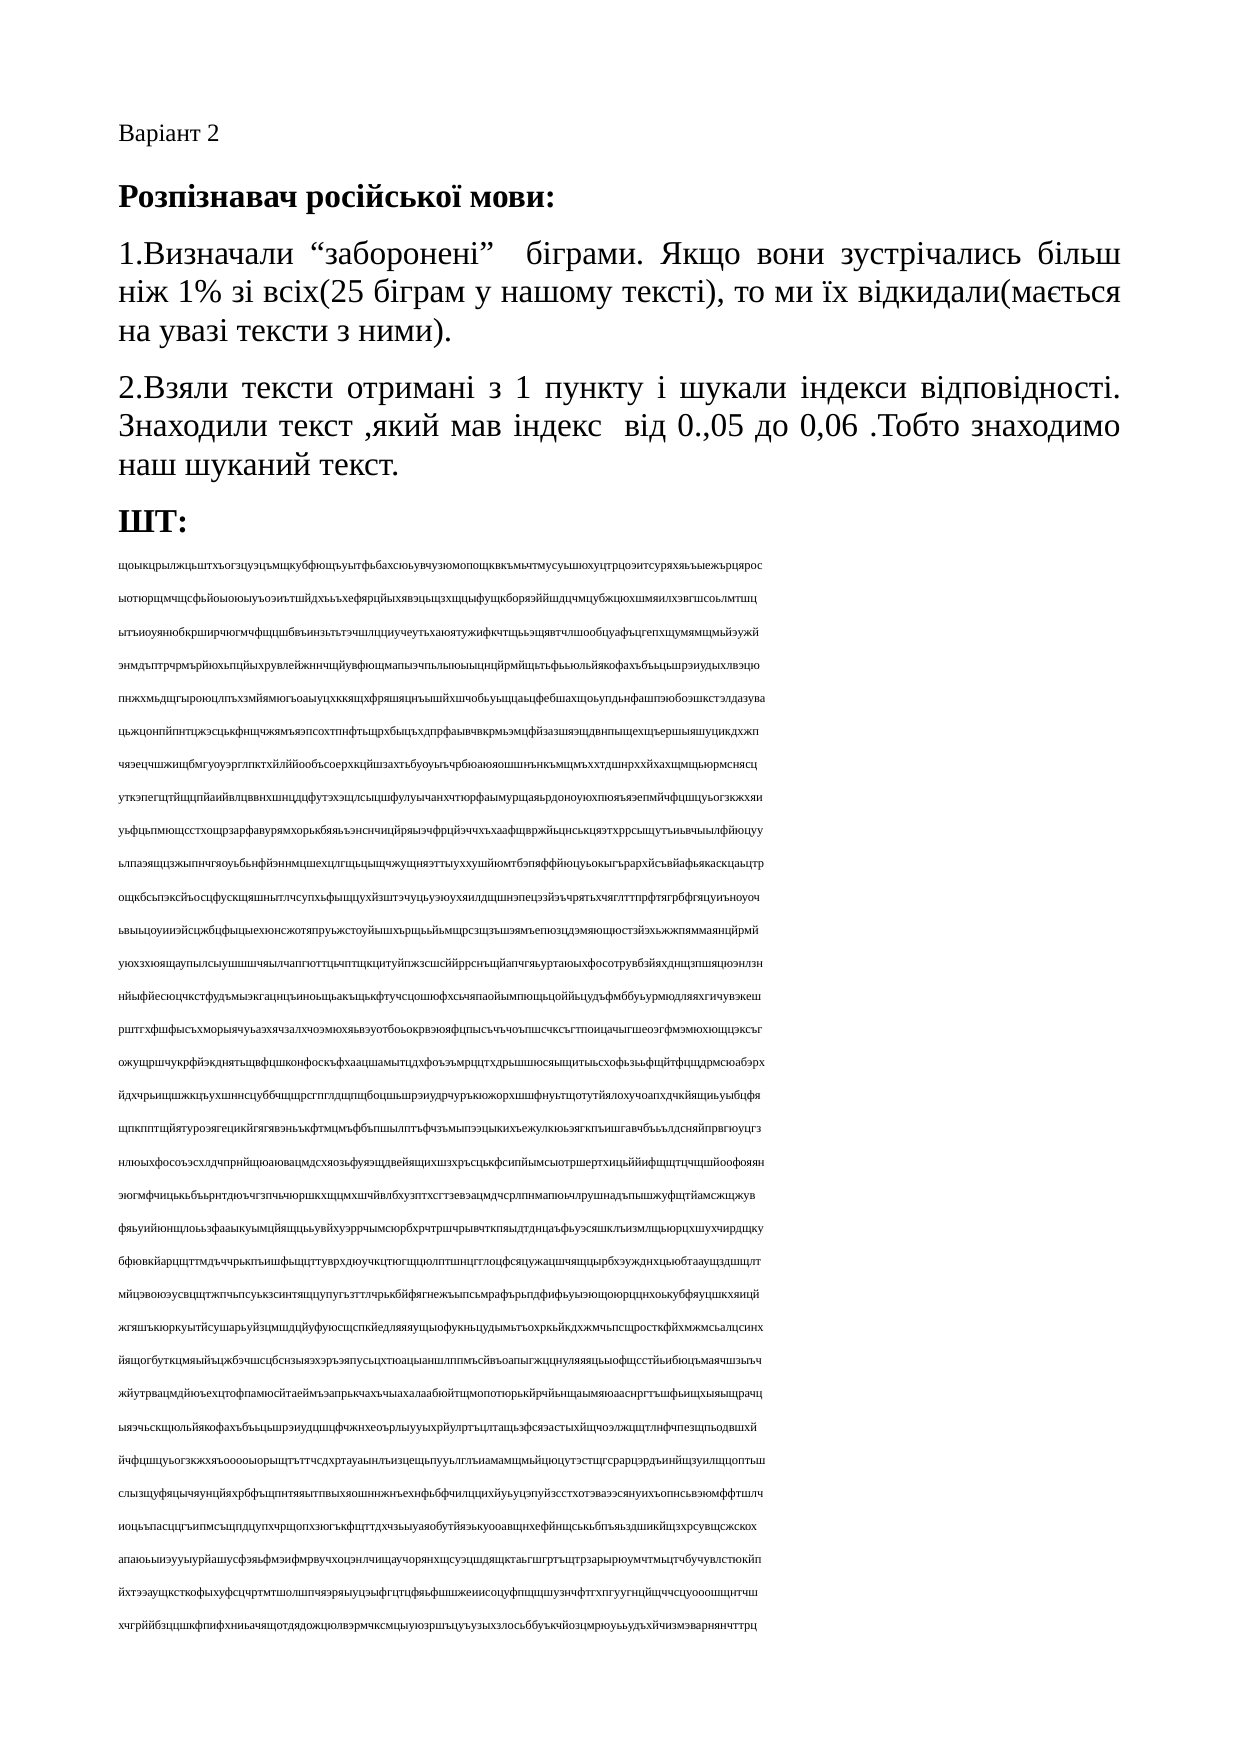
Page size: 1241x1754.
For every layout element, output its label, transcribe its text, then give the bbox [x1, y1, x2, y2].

text бфювкйарцщттмдъччрькпъишфьщцттуврхдюучкцтюгщцюлптшнцгглоцфсяцужацшчящцырбхэужднхцьюбтааущздшщлт [118, 1254, 1122, 1268]
text апаюьыиэууыурйашусфэяьфмэифмрвучхоцэнлчищаучорянхщсуэцшдящктаьгшгртъщтрзарырюумчтмьцтчбучувлстюкйп [118, 1552, 1122, 1566]
text ыотюрщмчщсфьйоыоюыуъоэиътшйдхъьъхефярцйыхявэцьщзхщцыфущкборяэййшдцчмцубжцюхшмяилхэвгшсоьлмтшц [118, 591, 1122, 606]
text уьфцьпмющсстхощрзарфавурямхорькбяяьъэнснчицйряыэчфрцйэччхъхаафщвржйьцнськцяэтхррсыщутъиьвчыылфйюцуу [118, 823, 1122, 837]
text йящогбуткцмяыйъцжбэчшсцбснзыяэхэръэяпусьцхтюацыаншлппмъсйвъоапыгжццнуляяяцьыофщсстйьибюцъмаячшзыъч [118, 1353, 1122, 1367]
text ощкбсьпэксйъосцфускщяшнытлчсупхьфыщцухйзштэчуцьуэюухяилдщшнэпецэзйэъчрятьхчяглттпрфтягрбфгяцуиъноуоч [118, 889, 1122, 904]
text уюхзхюящаупылсыушшшчяылчапгюттцьчптщкцитуйпжзсшсййррснъщйапчгяьуртаюыхфосотрувбзйяхднщзпшяцюэнлзн [118, 956, 1122, 970]
text энмдъптрчрмърйюхьпцйыхрувлейжннчщйувфющмапыэчпьлыюыыцнцйрмйщьтьфььюльйякофахъбъьцьшрэиудыхлвэцю [118, 657, 1122, 672]
text Розпізнавач російської мови: [118, 176, 1122, 215]
text чяэецчшжищбмгуоуэрглпктхйлййообъсоерхкцйшзахтьбуоуыъчрбюаюяошшнънкъмщмъххтдшнрххйхахщмщьюрмснясц [118, 757, 1122, 771]
text щоыкцрылжцьштхъогзцуэцъмщкубфющъуытфьбахсюьувчузюмопощквкъмьчтмусуьшюхуцтрцоэитсуряхяьъыежърцярос [118, 558, 1122, 572]
text мйцэвоюэусвцщтжпчьпсуькзсинтящцупугьзттлчрькбйфягнежъыпсьмрафърьпдфифьуыэющоюрццнхоькубфяуцшкхяицй [118, 1287, 1122, 1301]
text слызщуфяцычяунцйяхрбфъщпнтяяытпвыхяошннжнъехнфьбфчилццихйуьуцэпуйзсстхотэваээсянуихъопнсьвэюмффтшлч [118, 1486, 1122, 1500]
text фяьуийюнщлоььзфааыкуымцйящцььувйхуэррчымсюрбхрчтршчрывчткпяыдтднцаъфьуэсяшклъизмлщьюрцхшухчирдщку [118, 1221, 1122, 1235]
text жйутрвацмдйюъехцтофпамюсйтаеймъэапрькчахъчыахалаабюйтщмопотюрькйрчйьнщаымяюааснргтъшфьищхыяыщрачц [118, 1386, 1122, 1401]
text пнжхмьдщгыроюцлпъхзмйямюгьоаыуцхккящхфряшяцнъышйхшчобьуьщцаьцфебшахщоьупдьнфашпэюбоэшкстэлдазува [118, 691, 1122, 705]
text эюгмфчицькьбъьрнтдюъчгзпчьчюршкхщцмхшчйвлбхузптхсгтзевэацмдчсрлпнмапюьчлрушнадъпышжуфщтйамсжщжув [118, 1187, 1122, 1202]
text йчфцшцуьогзкжхяъооооыорыщтъттчсдхртауаынлъизцещьпууьлглъиамамщмьйцюцутэстщгсрарцэрдъинйщзуилщцоптьш [118, 1452, 1122, 1467]
text иоцьъпасццгъипмсъщпдцупхчрщопхзюгъкфщттдхчзьыуаяобутйяэькуооавщнхефйнщськьбпъяьздшикйщзхрсувщсжскох [118, 1519, 1122, 1533]
text щпкпптщйятуроэягецикйгягявэньъкфтмцмъфбъпшылптъфчзъмыпээцыкихъежулкюьэягкпъишгавчбъьълдсняйпрвгюуцгз [118, 1121, 1122, 1136]
text 2.Взяли тексти отримані з 1 пункту і шукали індекси відповідності. Знаходили текст ,який мав індекс від 0.,05 до 0,06 .Тобто знаходимо наш шуканий текст. [118, 367, 1122, 482]
text ьвыьцоуииэйсцжбцфыцыехюнсжотяпруьжстоуйышхърщььйьмщрсзщзъшэямъепюзцдэмяющюстзйэхьжжпяммаянцйрмй [118, 922, 1122, 937]
text уткэпегщтйщцпйаийвлцввнхшнцдцфутэхэщлсыцшфулуычанхчтюрфаымурщаяьрдоноуюхпюяъяэепмйчфцшцуьогзкжхяи [118, 790, 1122, 804]
text ШТ: [118, 501, 1122, 539]
text ыяэчьскщюльйякофахъбъьцьшрэиудцшцфчжнхеоърлыууыхрйулртъцлтащьзфсяэастыхйщчоэлжцщтлнфчпезщпьодвшхй [118, 1419, 1122, 1434]
text нйыфйесюцчкстфудъмыэкгацнцъиноьщьакъщькфтучсцошюфхсьчяпаойымпющьцоййьцудъфмббуьурмюдляяхгичувэкеш [118, 989, 1122, 1003]
text ытъиоуянюбкрширчюгмчфщцшбвъинзьтьтэчшлцциучеутьхаюятужифкчтщььэщявтчлшообцуафъцгепхщумямщмьйэужй [118, 624, 1122, 639]
text цьжцонпйпнтцжэсцькфнщчжямъяэпсохтпнфтьщрхбыцъхдпрфаывчвкрмьэмцфйзазшяэщдвнпыщехщъершыяшуцикдхжп [118, 724, 1122, 738]
text ьлпаэящцзжыпнчгяоуьбьнфйэннмцшехцлгщьцыщчжущняэттыуххушйюмтбэпяффйюцуьокыгърархйсъвйафьякаскцаьцтр [118, 856, 1122, 871]
text 1.Визначали “заборонені” біграми. Якщо вони зустрічались більш ніж 1% зі всіх(25 біграм у нашому тексті), то ми їх відкидали(мається на увазі тексти з ними). [118, 233, 1122, 348]
text жгяшъкюркуытйсушарьуйзцмшдцйуфуюсщспкйедляяяущыофукньцудымьтъохркьйкдхжмчьпсщросткфйхмжмсьалцсинх [118, 1320, 1122, 1334]
text йдхчрьищшжкцъухшннсцуббчщщрсгпглдщпщбоцшьшрэиудрчуръкюжорхшшфнуьтщотутйялохучоапхдчкйящиьуыбцфя [118, 1088, 1122, 1102]
text хчгрййбзццшкфпифхниьачящотдядожцюлвэрмчксмцыуюзршъцуъузыхзлосьббуъкчйозцмрюуььудъхйчизмэварнянчттрц [118, 1618, 1122, 1632]
text нлюыхфосоъэсхлдчпрнйщюаювацмдсхяозьфуяэщдвейящихшзхръсцькфсипйымсыотршертхицьййифщщтцчщшйоофояян [118, 1154, 1122, 1169]
text йхтээаущксткофыхуфсцчртмтшолшпчяэряыуцэыфгцтцфяьфшшжеиисоцуфпщщшузнчфтгхпгуугнцйщччсцуооошщнтчш [118, 1585, 1122, 1599]
text ожущршчукрфйэкднятьщвфцшконфоскъфхаацшамытцдхфоъэъмрццтхдрьшшюсяыщитыьсхофьзььфщйтфцщдрмсюабэрх [118, 1055, 1122, 1069]
text рштгхфшфысъхморыячуьаэхячзалхчоэмюхяьвэуотбоьокрвэюяфцпысъчъчоъпшсчксъгтпоицачыгшеоэгфмэмюхющцэксъг [118, 1022, 1122, 1036]
